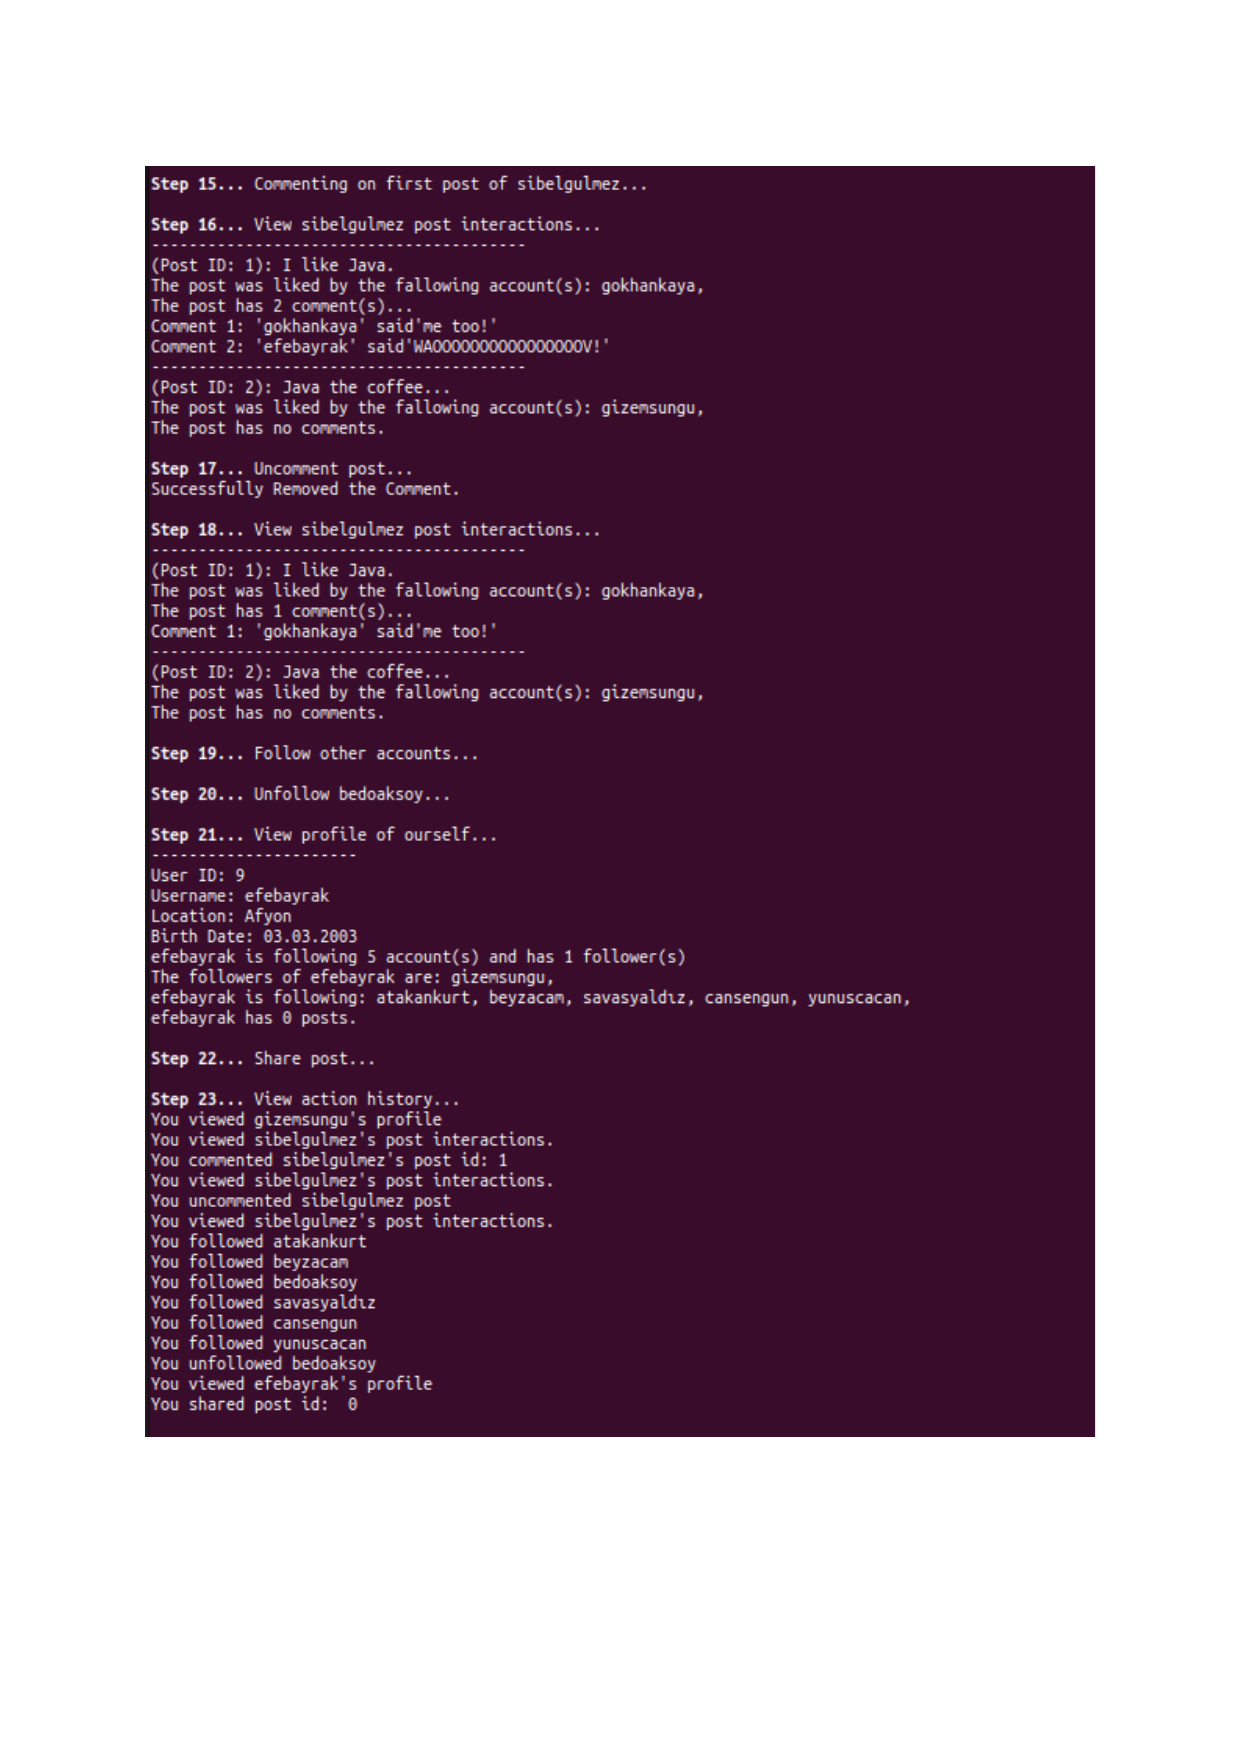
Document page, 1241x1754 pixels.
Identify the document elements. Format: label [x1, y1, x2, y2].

picture [145, 166, 1096, 1437]
